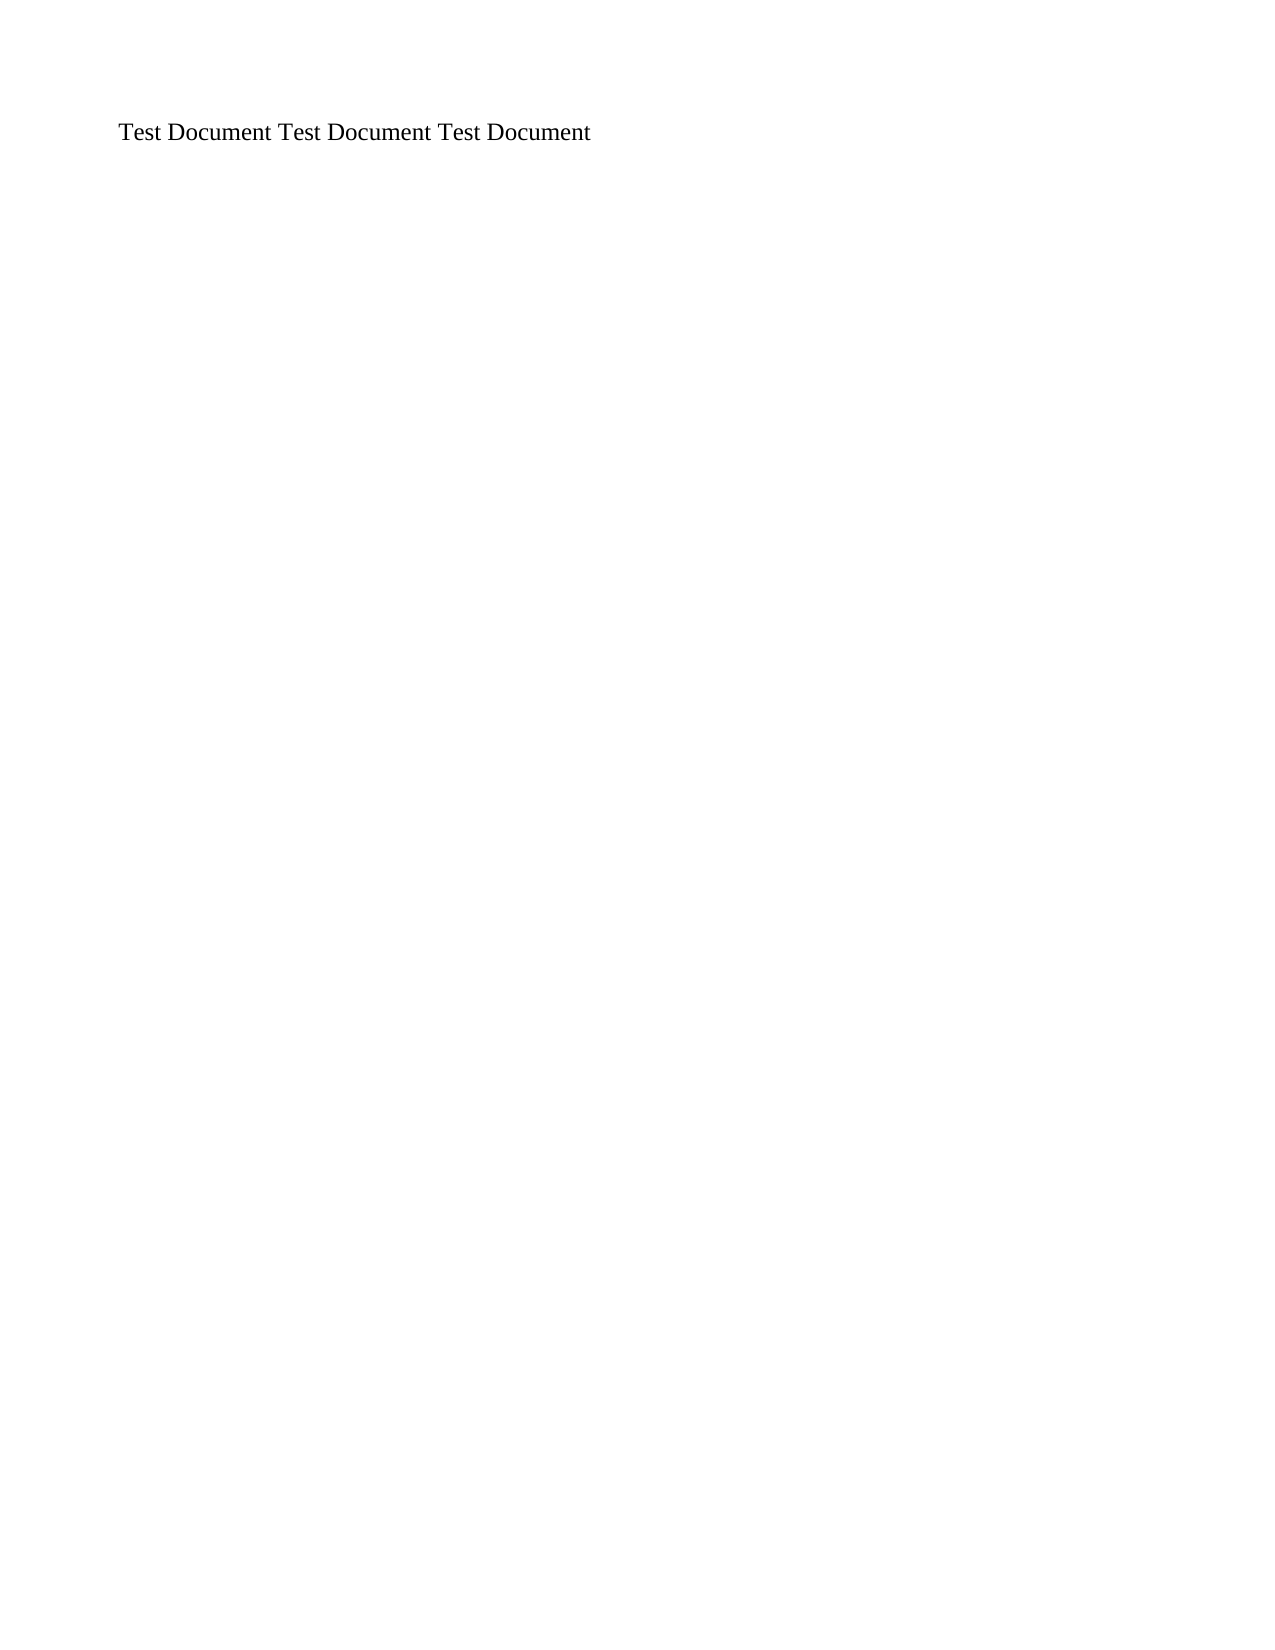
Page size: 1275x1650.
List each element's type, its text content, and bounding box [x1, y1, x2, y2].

text Test Document Test Document Test Document [118, 118, 1157, 146]
